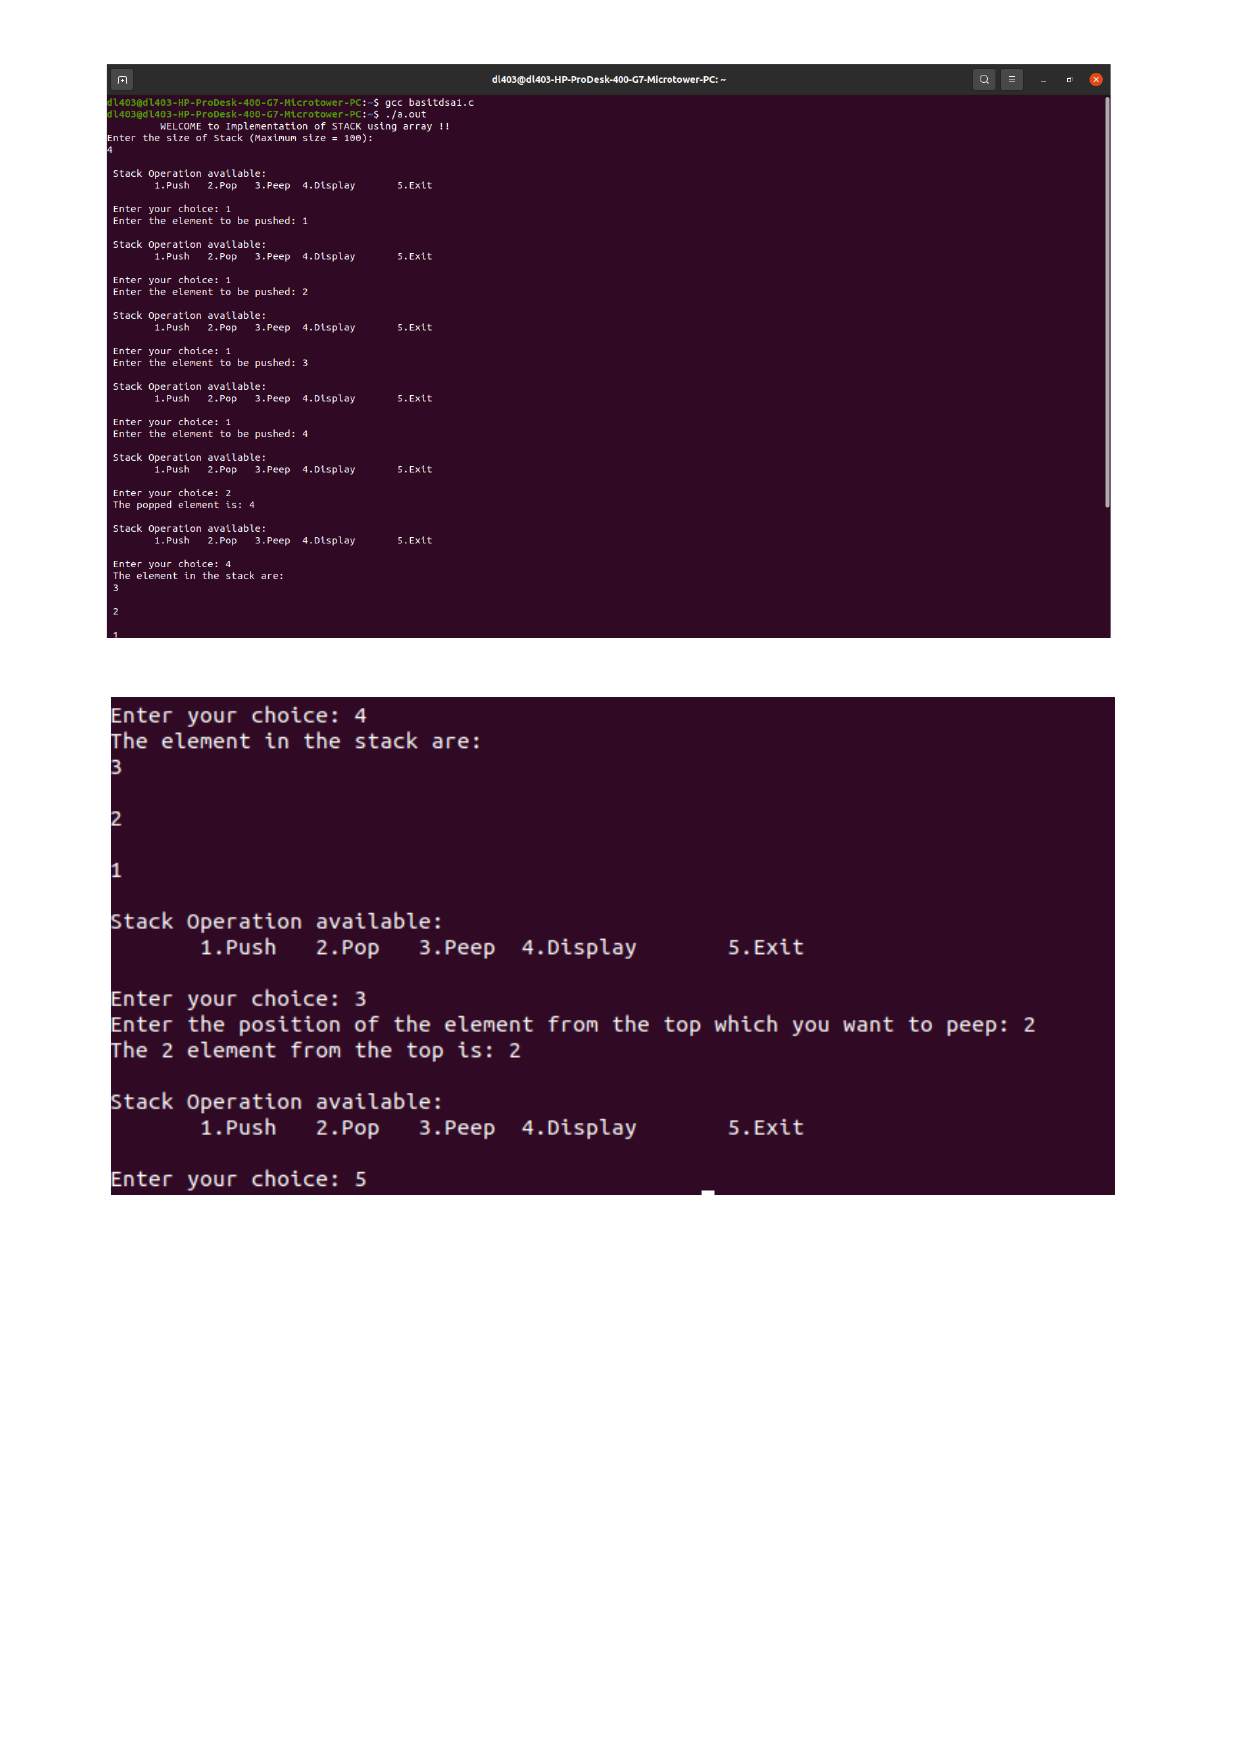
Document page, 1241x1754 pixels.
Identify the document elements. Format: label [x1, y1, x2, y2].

picture [106, 64, 1111, 638]
picture [111, 697, 1115, 1195]
